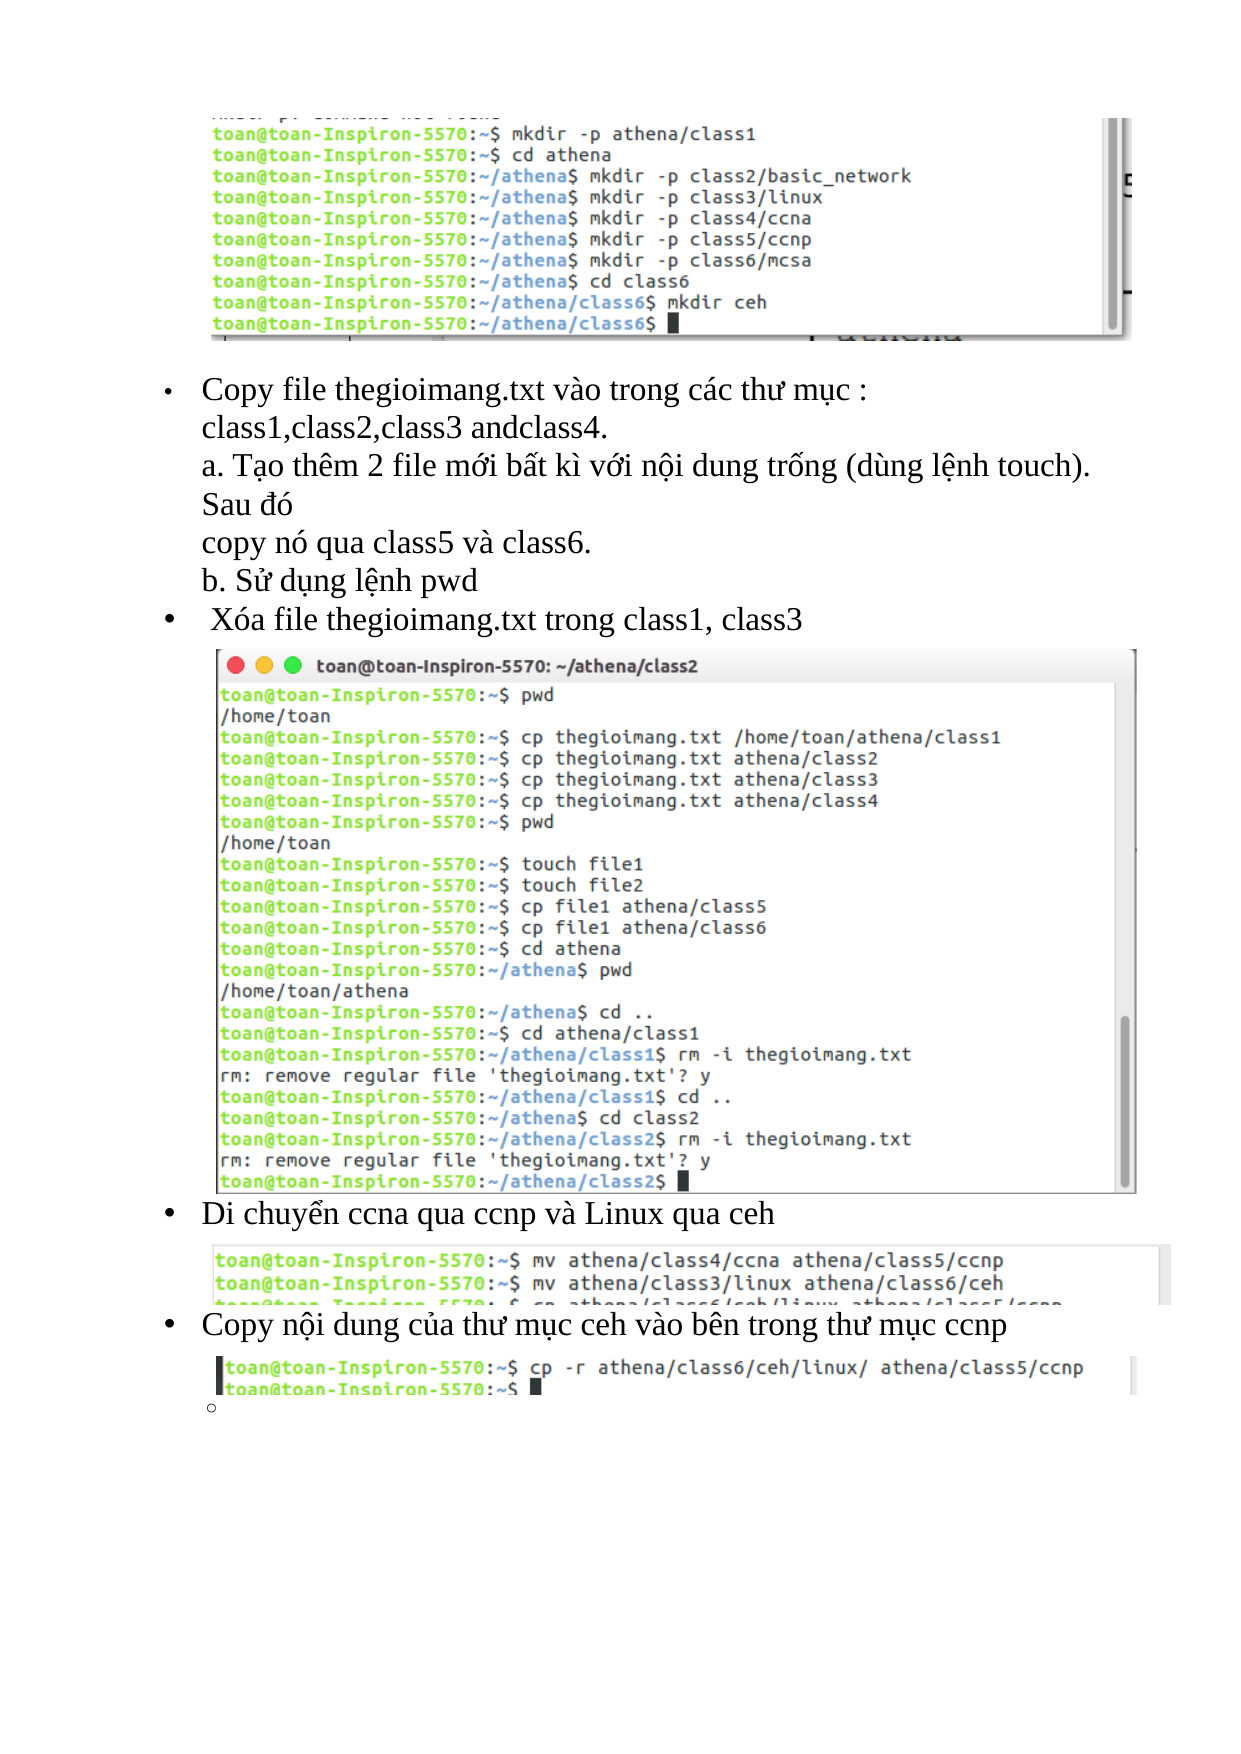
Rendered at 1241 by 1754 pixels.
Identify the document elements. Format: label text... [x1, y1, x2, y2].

picture [211, 118, 1132, 341]
list Copy nội dung của thư mục ceh vào bên trong thư mục ccnp [164, 1232, 1122, 1342]
list copy nó qua class5 và class6. [164, 522, 1122, 561]
picture [212, 1244, 1172, 1305]
picture [216, 1356, 1137, 1395]
list b. Sử dụng lệnh pwd [164, 561, 1122, 599]
picture [216, 649, 1137, 1194]
list Xóa file thegioimang.txt trong class1, class3 [164, 599, 1122, 637]
list a. Tạo thêm 2 file mới bất kì với nội dung trống (dùng lệnh touch). Sau đó [164, 446, 1122, 522]
list Copy file thegioimang.txt vào trong các thư mục : class1,class2,class3 andclass4. [164, 369, 1122, 446]
list Di chuyển ccna qua ccnp và Linux qua ceh [164, 637, 1122, 1232]
